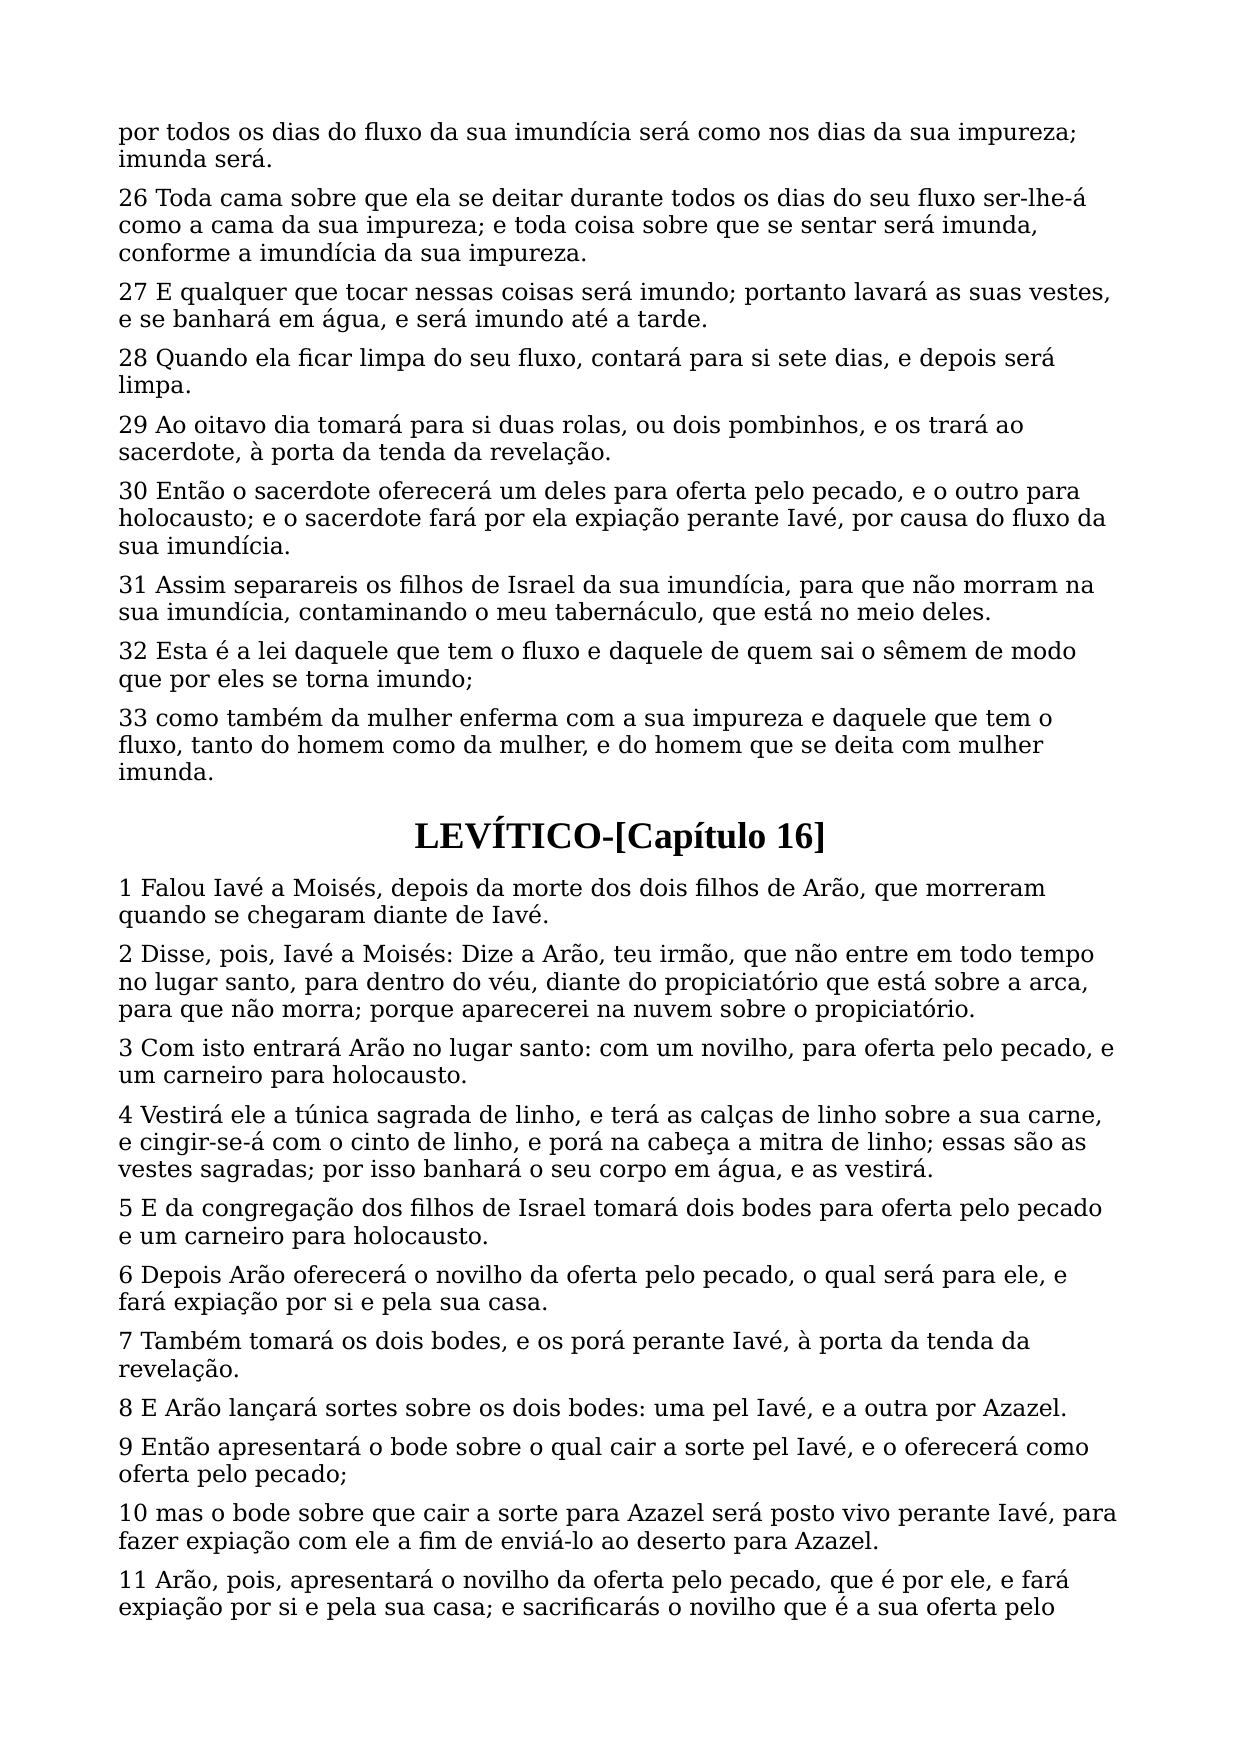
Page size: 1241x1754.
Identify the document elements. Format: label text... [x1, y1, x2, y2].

text 11 Arão, pois, apresentará o novilho da oferta pelo pecado, que é por ele, e fará expiação por si e pela sua casa; e sacrificarás o novilho que é a sua oferta pelo [118, 1566, 1122, 1621]
text 27 E qualquer que tocar nessas coisas será imundo; portanto lavará as suas vestes, e se banhará em água, e será imundo até a tarde. [118, 278, 1122, 333]
text 29 Ao oitavo dia tomará para si duas rolas, ou dois pombinhos, e os trará ao sacerdote, à porta da tenda da revelação. [118, 411, 1122, 466]
text 30 Então o sacerdote oferecerá um deles para oferta pelo pecado, e o outro para holocausto; e o sacerdote fará por ela expiação perante Iavé, por causa do fluxo da sua imundícia. [118, 478, 1122, 559]
text 33 como também da mulher enferma com a sua impureza e daquele que tem o fluxo, tanto do homem como da mulher, e do homem que se deita com mulher imunda. [118, 704, 1122, 786]
text 9 Então apresentará o bode sobre o qual cair a sorte pel Iavé, e o oferecerá como oferta pelo pecado; [118, 1433, 1122, 1488]
text 4 Vestirá ele a túnica sagrada de linho, e terá as calças de linho sobre a sua carne, e cingir-se-á com o cinto de linho, e porá na cabeça a mitra de linho; essas são as vestes sagradas; por isso banhará o seu corpo em água, e as vestirá. [118, 1101, 1122, 1183]
text 1 Falou Iavé a Moisés, depois da morte dos dois filhos de Arão, que morreram quando se chegaram diante de Iavé. [118, 874, 1122, 929]
text 10 mas o bode sobre que cair a sorte para Azazel será posto vivo perante Iavé, para fazer expiação com ele a fim de enviá-lo ao deserto para Azazel. [118, 1500, 1122, 1554]
text 3 Com isto entrará Arão no lugar santo: com um novilho, para oferta pelo pecado, e um carneiro para holocausto. [118, 1035, 1122, 1089]
text 8 E Arão lançará sortes sobre os dois bodes: uma pel Iavé, e a outra por Azazel. [118, 1394, 1122, 1422]
text 31 Assim separareis os filhos de Israel da sua imundícia, para que não morram na sua imundícia, contaminando o meu tabernáculo, que está no meio deles. [118, 571, 1122, 626]
subtitle LEVÍTICO-[Capítulo 16] [118, 813, 1122, 856]
text 32 Esta é a lei daquele que tem o fluxo e daquele de quem sai o sêmem de modo que por eles se torna imundo; [118, 638, 1122, 692]
text 6 Depois Arão oferecerá o novilho da oferta pelo pecado, o qual será para ele, e fará expiação por si e pela sua casa. [118, 1261, 1122, 1316]
text 5 E da congregação dos filhos de Israel tomará dois bodes para oferta pelo pecado e um carneiro para holocausto. [118, 1195, 1122, 1249]
text 2 Disse, pois, Iavé a Moisés: Dize a Arão, teu irmão, que não entre em todo tempo no lugar santo, para dentro do véu, diante do propiciatório que está sobre a arca, para que não morra; porque aparecerei na nuvem sobre o propiciatório. [118, 941, 1122, 1023]
text por todos os dias do fluxo da sua imundícia será como nos dias da sua impureza; imunda será. [118, 118, 1122, 173]
text 28 Quando ela ficar limpa do seu fluxo, contará para si sete dias, e depois será limpa. [118, 345, 1122, 399]
text 7 Também tomará os dois bodes, e os porá perante Iavé, à porta da tenda da revelação. [118, 1328, 1122, 1382]
text 26 Toda cama sobre que ela se deitar durante todos os dias do seu fluxo ser-lhe-á como a cama da sua impureza; e toda coisa sobre que se sentar será imunda, conforme a imundícia da sua impureza. [118, 184, 1122, 266]
